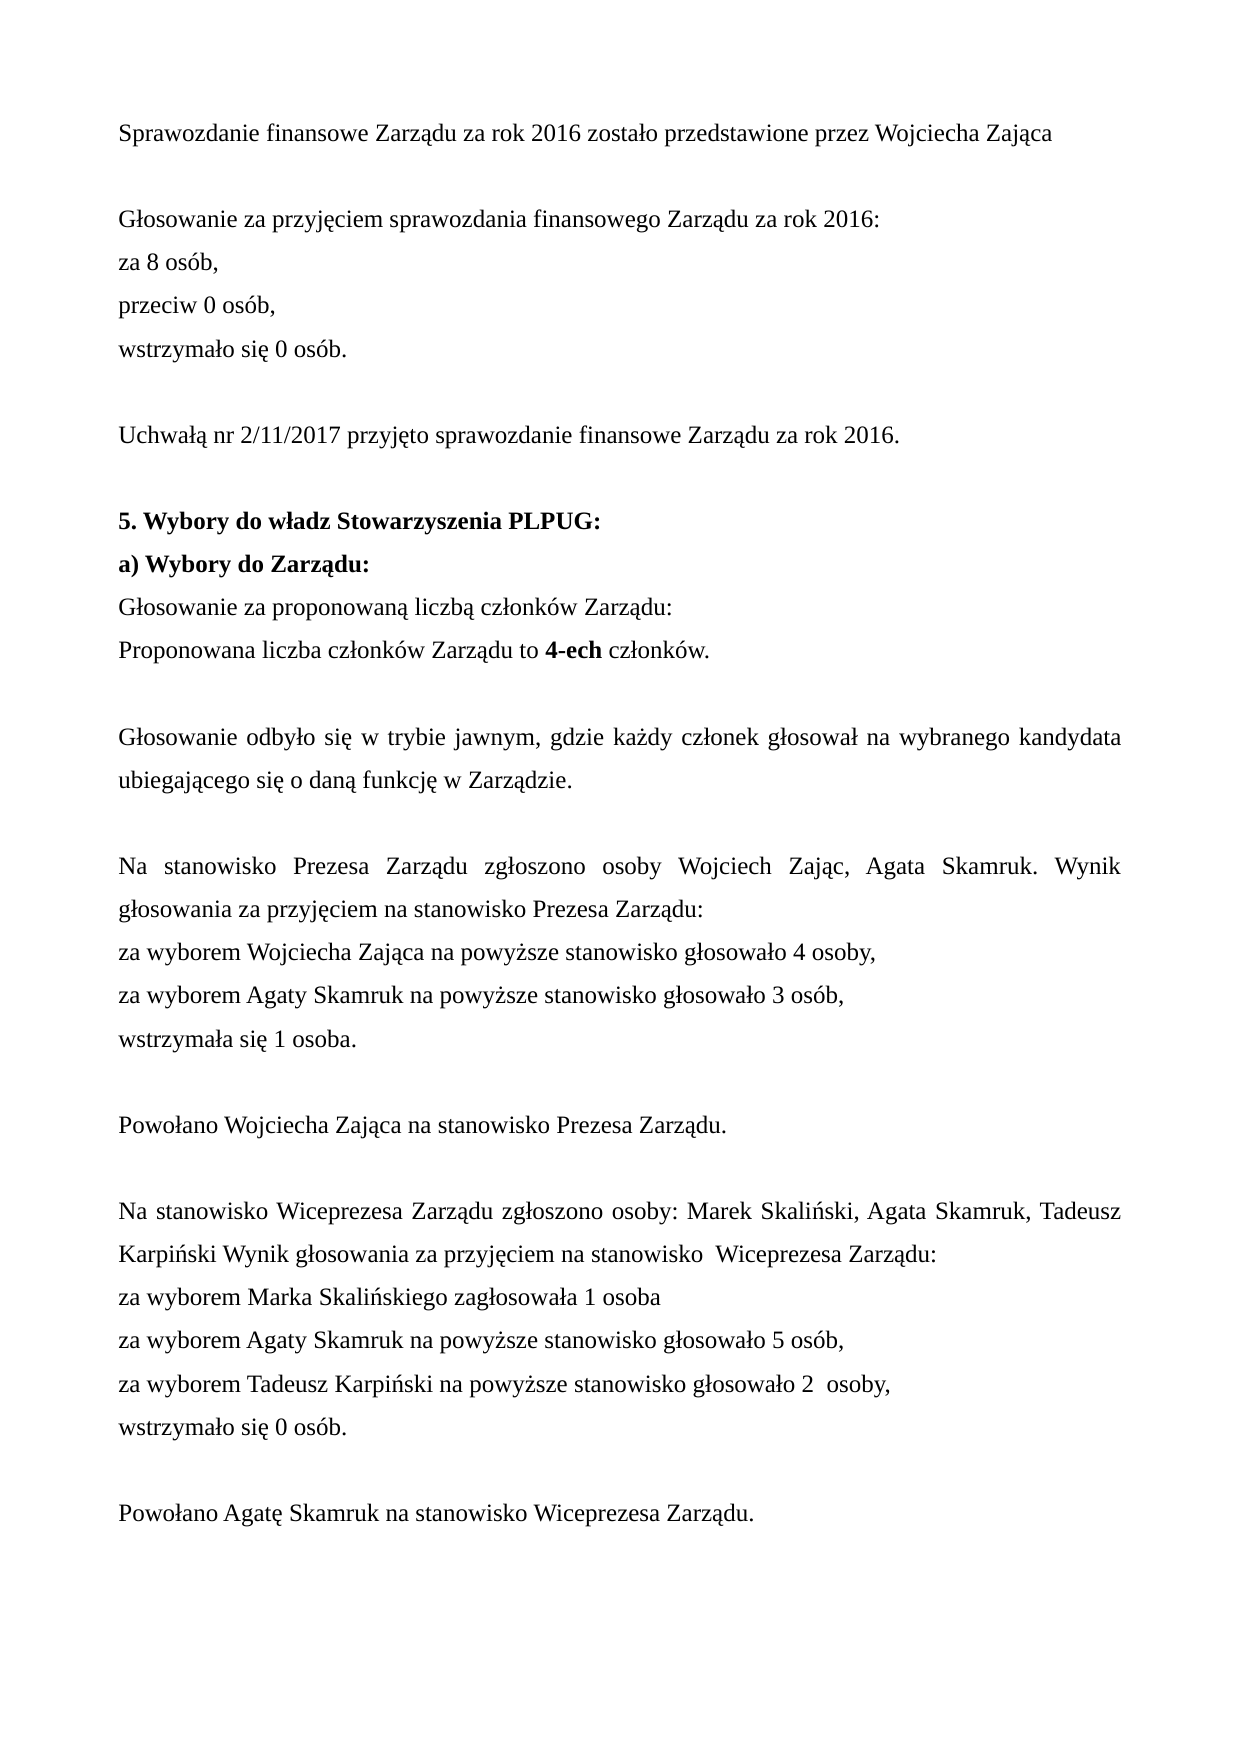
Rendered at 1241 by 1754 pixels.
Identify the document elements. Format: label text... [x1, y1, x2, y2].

text Na stanowisko Prezesa Zarządu zgłoszono osoby Wojciech Zając, Agata Skamruk. Wynik głosowania za przyjęciem na stanowisko Prezesa Zarządu: [118, 851, 1122, 923]
text Na stanowisko Wiceprezesa Zarządu zgłoszono osoby: Marek Skaliński, Agata Skamruk, Tadeusz Karpiński Wynik głosowania za przyjęciem na stanowisko Wiceprezesa Zarządu: [118, 1196, 1122, 1268]
text a) Wybory do Zarządu: [118, 549, 1122, 578]
text Głosowanie za przyjęciem sprawozdania finansowego Zarządu za rok 2016: [118, 204, 1122, 233]
text przeciw 0 osób, [118, 291, 1122, 319]
text za wyborem Wojciecha Zająca na powyższe stanowisko głosowało 4 osoby, [118, 937, 1122, 966]
text za wyborem Tadeusz Karpiński na powyższe stanowisko głosowało 2 osoby, [118, 1369, 1122, 1397]
text 5. Wybory do władz Stowarzyszenia PLPUG: [118, 506, 1122, 535]
text wstrzymało się 0 osób. [118, 1412, 1122, 1441]
text wstrzymała się 1 osoba. [118, 1024, 1122, 1052]
text Powołano Wojciecha Zająca na stanowisko Prezesa Zarządu. [118, 1110, 1122, 1139]
text za 8 osób, [118, 247, 1122, 276]
text Sprawozdanie finansowe Zarządu za rok 2016 zostało przedstawione przez Wojciecha Zająca [118, 118, 1122, 147]
text Głosowanie za proponowaną liczbą członków Zarządu: [118, 592, 1122, 621]
text Uchwałą nr 2/11/2017 przyjęto sprawozdanie finansowe Zarządu za rok 2016. [118, 420, 1122, 449]
text Proponowana liczba członków Zarządu to 4-ech członków. [118, 636, 1122, 664]
text za wyborem Marka Skalińskiego zagłosowała 1 osoba [118, 1282, 1122, 1311]
text za wyborem Agaty Skamruk na powyższe stanowisko głosowało 5 osób, [118, 1326, 1122, 1354]
text Głosowanie odbyło się w trybie jawnym, gdzie każdy członek głosował na wybranego kandydata ubiegającego się o daną funkcję w Zarządzie. [118, 722, 1122, 794]
text Powołano Agatę Skamruk na stanowisko Wiceprezesa Zarządu. [118, 1498, 1122, 1527]
text wstrzymało się 0 osób. [118, 334, 1122, 362]
text za wyborem Agaty Skamruk na powyższe stanowisko głosowało 3 osób, [118, 981, 1122, 1009]
